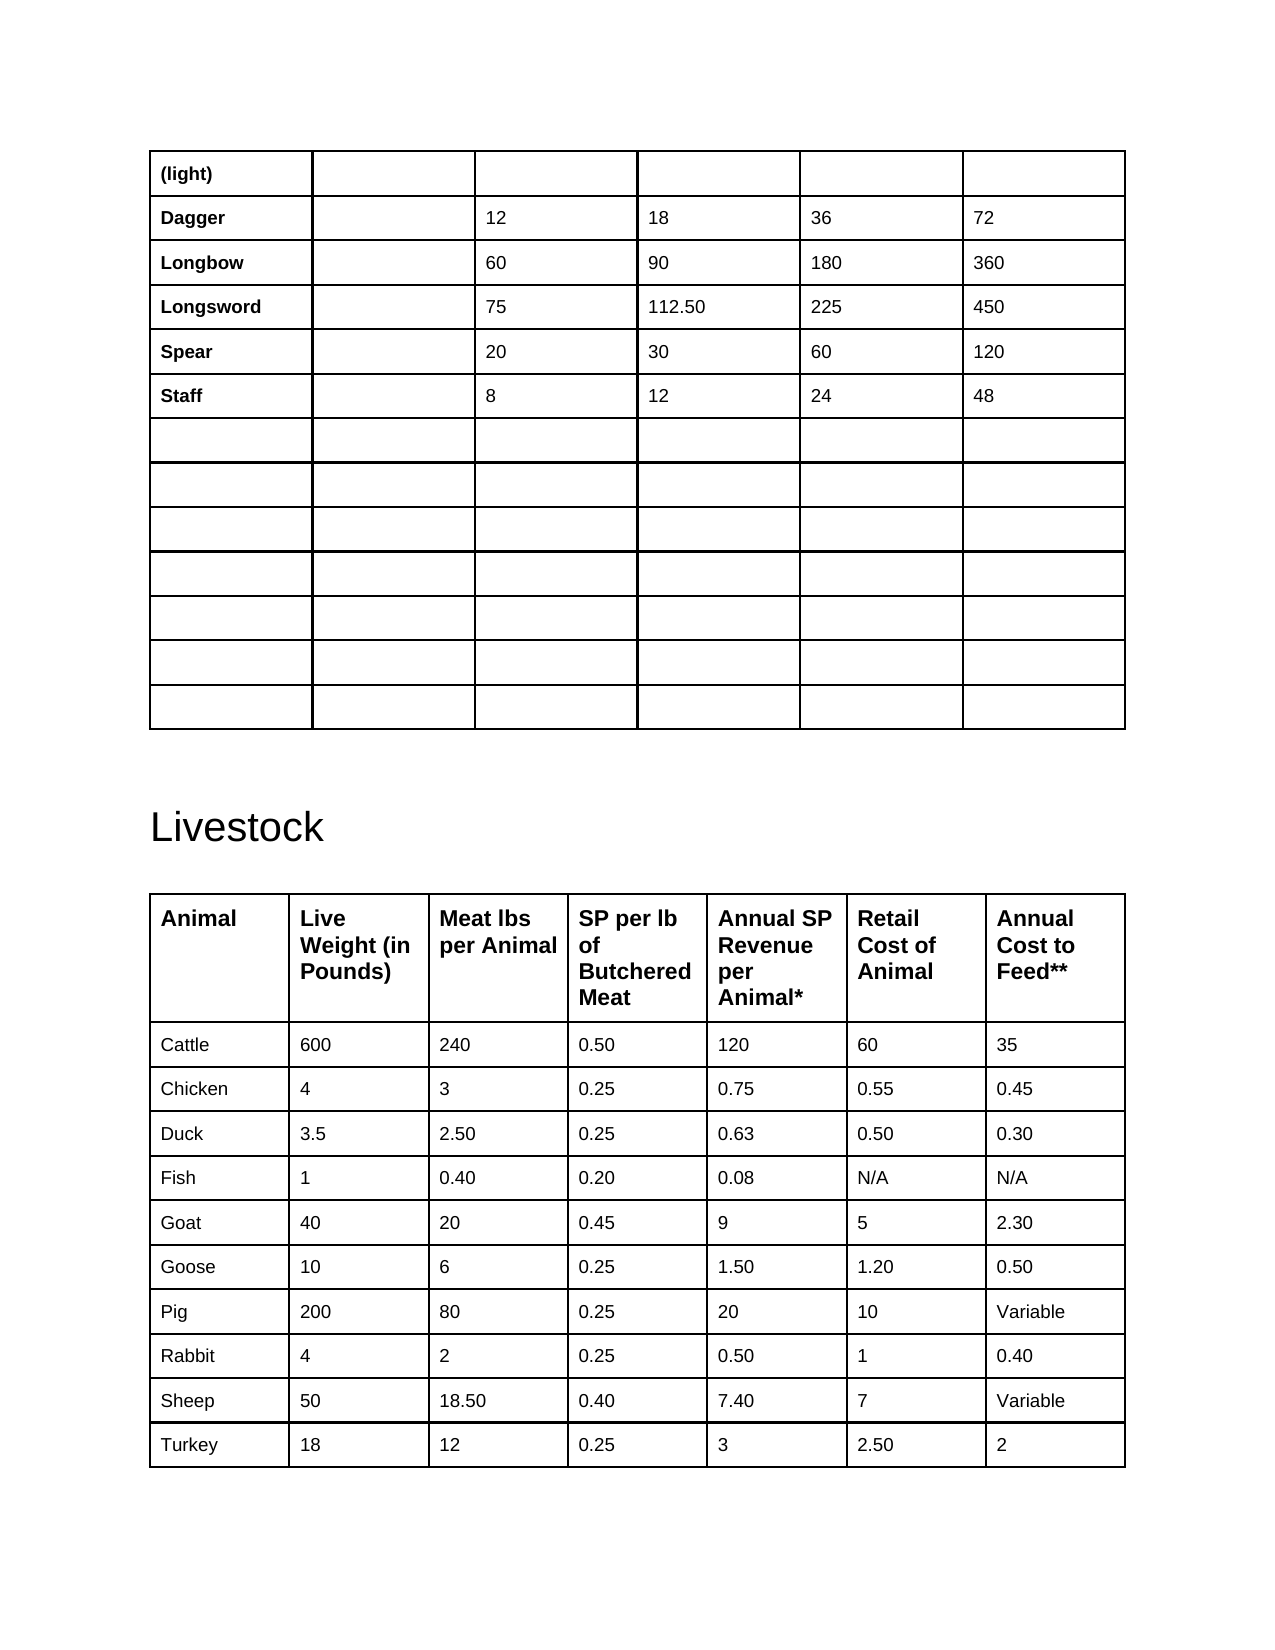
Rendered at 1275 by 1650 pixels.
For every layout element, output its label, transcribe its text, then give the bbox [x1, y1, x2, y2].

table_cell [314, 641, 474, 684]
table_cell 0.50 [708, 1335, 846, 1377]
table_cell 40 [290, 1201, 428, 1243]
table_cell 0.50 [569, 1023, 706, 1066]
table_cell 120 [964, 330, 1124, 372]
table_cell Fish [151, 1157, 288, 1199]
table_cell [964, 641, 1124, 684]
table_cell 0.25 [569, 1335, 706, 1377]
table_cell [964, 419, 1124, 461]
table_header Annual SP Revenue per Animal* [708, 895, 846, 1021]
table_cell 0.50 [987, 1246, 1124, 1288]
table_cell 8 [476, 375, 636, 417]
table_cell [801, 686, 962, 728]
table_cell [801, 597, 962, 639]
table_cell [314, 464, 474, 506]
table_cell [476, 152, 636, 194]
table_cell 112.50 [639, 286, 799, 328]
table_cell [964, 597, 1124, 639]
table_cell [639, 152, 799, 194]
table_cell [964, 152, 1124, 194]
table_cell [801, 419, 962, 461]
table_cell 180 [801, 241, 962, 283]
table_cell [151, 464, 311, 506]
table_cell Cattle [151, 1023, 288, 1066]
table_cell 10 [290, 1246, 428, 1288]
table_cell N/A [848, 1157, 985, 1199]
table_cell 90 [639, 241, 799, 283]
table_cell [639, 419, 799, 461]
table_cell [639, 553, 799, 595]
table_cell 600 [290, 1023, 428, 1066]
table_cell 360 [964, 241, 1124, 283]
table_cell [151, 686, 311, 728]
table_cell 48 [964, 375, 1124, 417]
table_cell 240 [430, 1023, 567, 1066]
subtitle Livestock [150, 802, 1125, 850]
table_cell 24 [801, 375, 962, 417]
table_cell [639, 464, 799, 506]
table_cell [314, 152, 474, 194]
table_cell 0.55 [848, 1068, 985, 1110]
table_cell Longbow [151, 241, 311, 283]
table_cell [476, 419, 636, 461]
table_cell [314, 419, 474, 461]
table_header Live Weight (in Pounds) [290, 895, 428, 1021]
table_cell [151, 508, 311, 550]
table_cell 3 [430, 1068, 567, 1110]
table_cell [151, 597, 311, 639]
table_cell [476, 553, 636, 595]
table_header Retail Cost of Animal [848, 895, 985, 1021]
table_cell Pig [151, 1290, 288, 1332]
table_cell [151, 641, 311, 684]
table_cell 2.30 [987, 1201, 1124, 1243]
table_cell 0.40 [430, 1157, 567, 1199]
table_cell 18 [290, 1424, 428, 1466]
table_cell Sheep [151, 1379, 288, 1421]
table_cell [314, 330, 474, 372]
table_cell 0.08 [708, 1157, 846, 1199]
table_cell [639, 508, 799, 550]
table_cell [801, 508, 962, 550]
table_cell [964, 553, 1124, 595]
table_cell Staff [151, 375, 311, 417]
table_cell [639, 641, 799, 684]
table_header Annual Cost to Feed** [987, 895, 1124, 1021]
table_cell 120 [708, 1023, 846, 1066]
table_cell 4 [290, 1068, 428, 1110]
table_cell 2 [430, 1335, 567, 1377]
table_cell 1 [848, 1335, 985, 1377]
table_header Animal [151, 895, 288, 1021]
table_cell 2.50 [848, 1424, 985, 1466]
table_cell Variable [987, 1379, 1124, 1421]
table_cell 35 [987, 1023, 1124, 1066]
table_cell 0.20 [569, 1157, 706, 1199]
table_cell [314, 508, 474, 550]
table_cell 225 [801, 286, 962, 328]
table_cell Rabbit [151, 1335, 288, 1377]
table_cell 0.45 [987, 1068, 1124, 1110]
table_cell [639, 686, 799, 728]
table_cell [476, 508, 636, 550]
table_cell [801, 464, 962, 506]
table_cell N/A [987, 1157, 1124, 1199]
table_cell Longsword [151, 286, 311, 328]
table_cell [801, 152, 962, 194]
table_cell [964, 464, 1124, 506]
table_cell 1.20 [848, 1246, 985, 1288]
table_cell 50 [290, 1379, 428, 1421]
table_cell Variable [987, 1290, 1124, 1332]
table_header SP per lb of Butchered Meat [569, 895, 706, 1021]
table_cell 30 [639, 330, 799, 372]
table_cell 7 [848, 1379, 985, 1421]
table_cell [801, 641, 962, 684]
table_cell (light) [151, 152, 311, 194]
table_cell 0.25 [569, 1068, 706, 1110]
table_cell 18 [639, 197, 799, 239]
table_cell 2 [987, 1424, 1124, 1466]
table_cell Goat [151, 1201, 288, 1243]
table_cell [151, 553, 311, 595]
table_cell 2.50 [430, 1112, 567, 1154]
table_cell [476, 641, 636, 684]
table_cell [476, 686, 636, 728]
table_cell 450 [964, 286, 1124, 328]
table_cell 0.40 [569, 1379, 706, 1421]
table_cell 12 [430, 1424, 567, 1466]
table_cell 3 [708, 1424, 846, 1466]
table_cell [801, 553, 962, 595]
table_cell 20 [708, 1290, 846, 1332]
table_cell [964, 508, 1124, 550]
table_cell 1.50 [708, 1246, 846, 1288]
table_cell 4 [290, 1335, 428, 1377]
table_cell [314, 597, 474, 639]
table_cell 0.63 [708, 1112, 846, 1154]
table_cell Spear [151, 330, 311, 372]
table_cell 0.25 [569, 1112, 706, 1154]
table_cell [314, 197, 474, 239]
table_cell [476, 597, 636, 639]
table_cell 3.5 [290, 1112, 428, 1154]
table_cell [964, 686, 1124, 728]
table_cell 60 [801, 330, 962, 372]
table_cell [314, 286, 474, 328]
table_cell Turkey [151, 1424, 288, 1466]
table_cell 0.25 [569, 1290, 706, 1332]
table_cell 6 [430, 1246, 567, 1288]
table_cell [314, 686, 474, 728]
table_cell 5 [848, 1201, 985, 1243]
table_header Meat lbs per Animal [430, 895, 567, 1021]
table_cell 0.75 [708, 1068, 846, 1110]
table_cell 0.30 [987, 1112, 1124, 1154]
table_cell [314, 553, 474, 595]
table_cell 20 [430, 1201, 567, 1243]
table_cell 18.50 [430, 1379, 567, 1421]
table_cell 20 [476, 330, 636, 372]
table_cell [314, 241, 474, 283]
table_cell 60 [848, 1023, 985, 1066]
table_cell [314, 375, 474, 417]
table_cell 12 [639, 375, 799, 417]
table_cell Duck [151, 1112, 288, 1154]
table_cell 200 [290, 1290, 428, 1332]
table_cell 0.25 [569, 1246, 706, 1288]
table_cell Dagger [151, 197, 311, 239]
table_cell Goose [151, 1246, 288, 1288]
table_cell 12 [476, 197, 636, 239]
table_cell 9 [708, 1201, 846, 1243]
table_cell [639, 597, 799, 639]
table_cell 60 [476, 241, 636, 283]
table_cell Chicken [151, 1068, 288, 1110]
table_cell [151, 419, 311, 461]
table_cell 75 [476, 286, 636, 328]
table_cell 0.50 [848, 1112, 985, 1154]
table_cell 0.25 [569, 1424, 706, 1466]
table_cell 72 [964, 197, 1124, 239]
table_cell 0.45 [569, 1201, 706, 1243]
table_cell 7.40 [708, 1379, 846, 1421]
table_cell 0.40 [987, 1335, 1124, 1377]
table_cell 10 [848, 1290, 985, 1332]
table_cell [476, 464, 636, 506]
table_cell 80 [430, 1290, 567, 1332]
table_cell 1 [290, 1157, 428, 1199]
table_cell 36 [801, 197, 962, 239]
